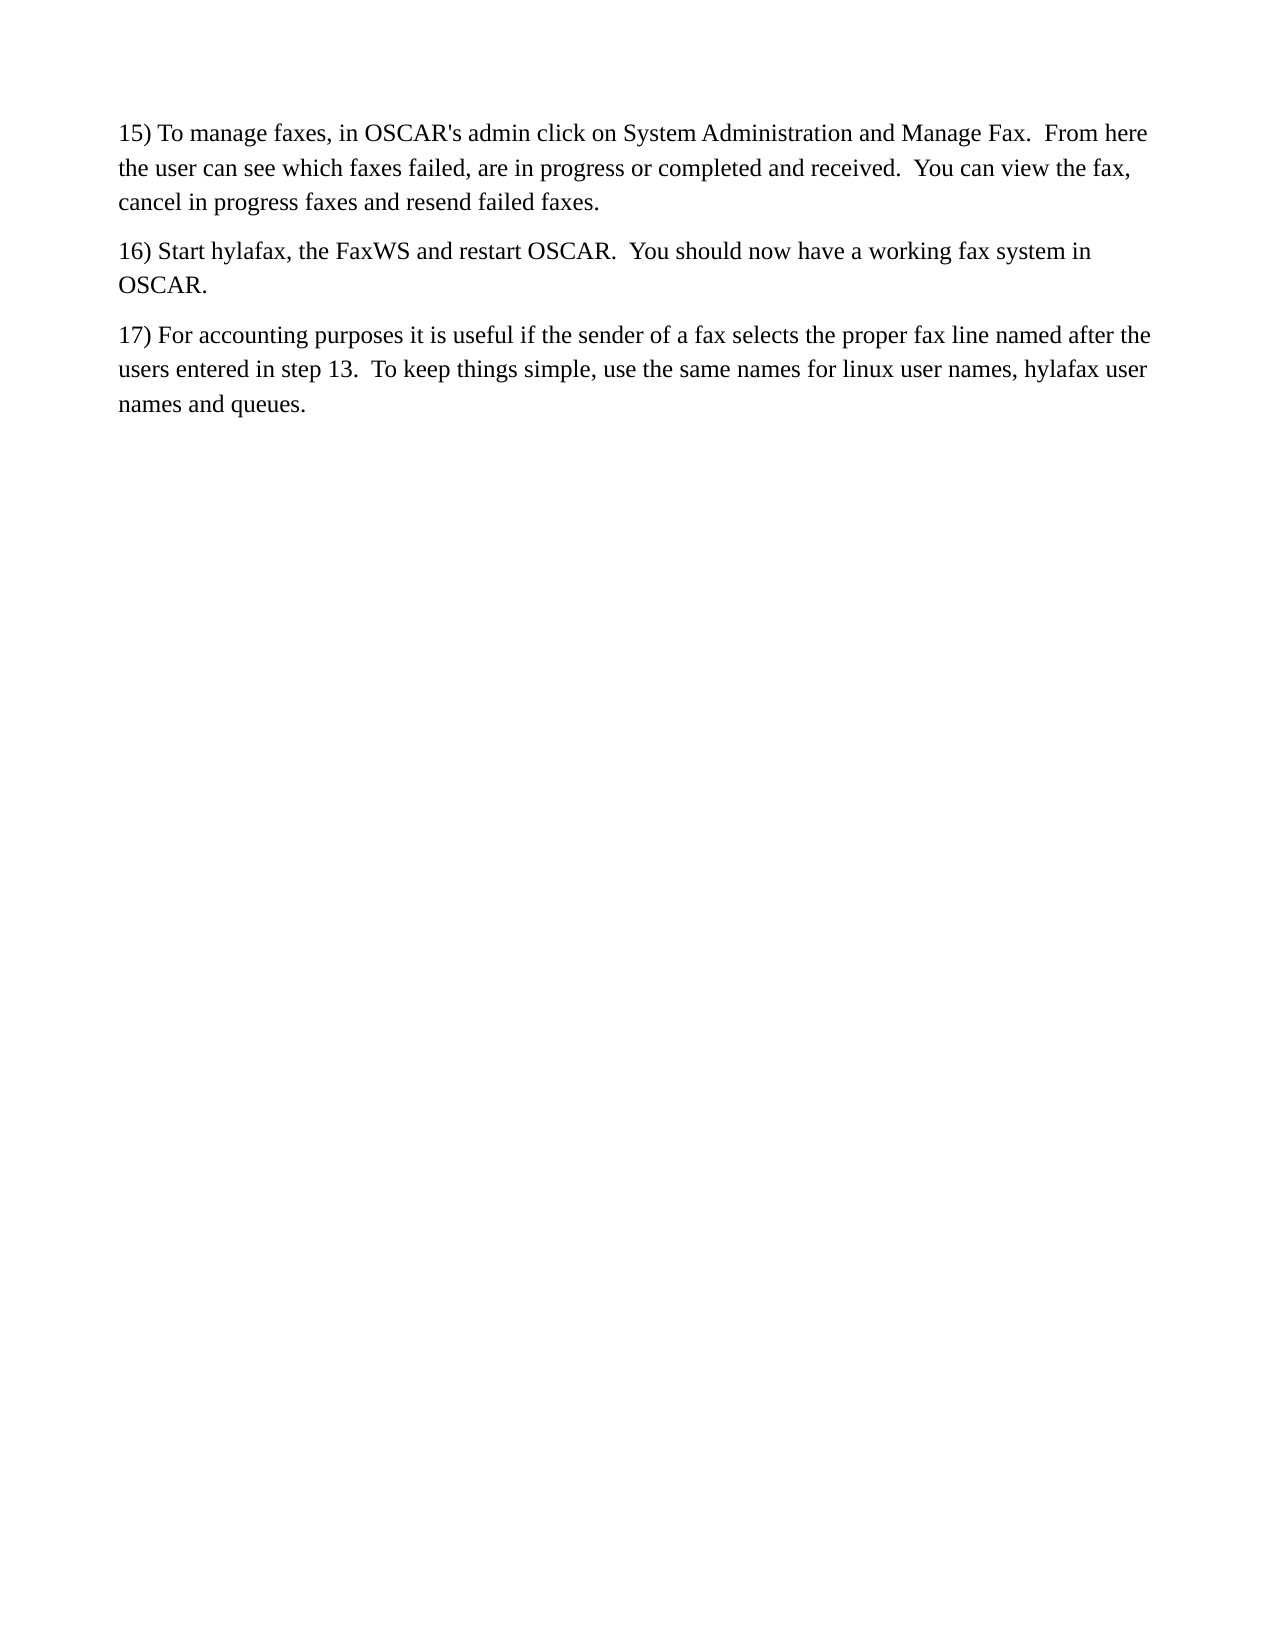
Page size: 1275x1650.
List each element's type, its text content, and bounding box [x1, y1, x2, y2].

text 15) To manage faxes, in OSCAR's admin click on System Administration and Manage Fax. From here the user can see which faxes failed, are in progress or completed and received. You can view the fax, cancel in progress faxes and resend failed faxes. [118, 118, 1157, 216]
text 17) For accounting purposes it is useful if the sender of a fax selects the proper fax line named after the users entered in step 13. To keep things simple, use the same names for linux user names, hylafax user names and queues. [118, 320, 1157, 417]
text 16) Start hylafax, the FaxWS and restart OSCAR. You should now have a working fax system in OSCAR. [118, 236, 1157, 299]
